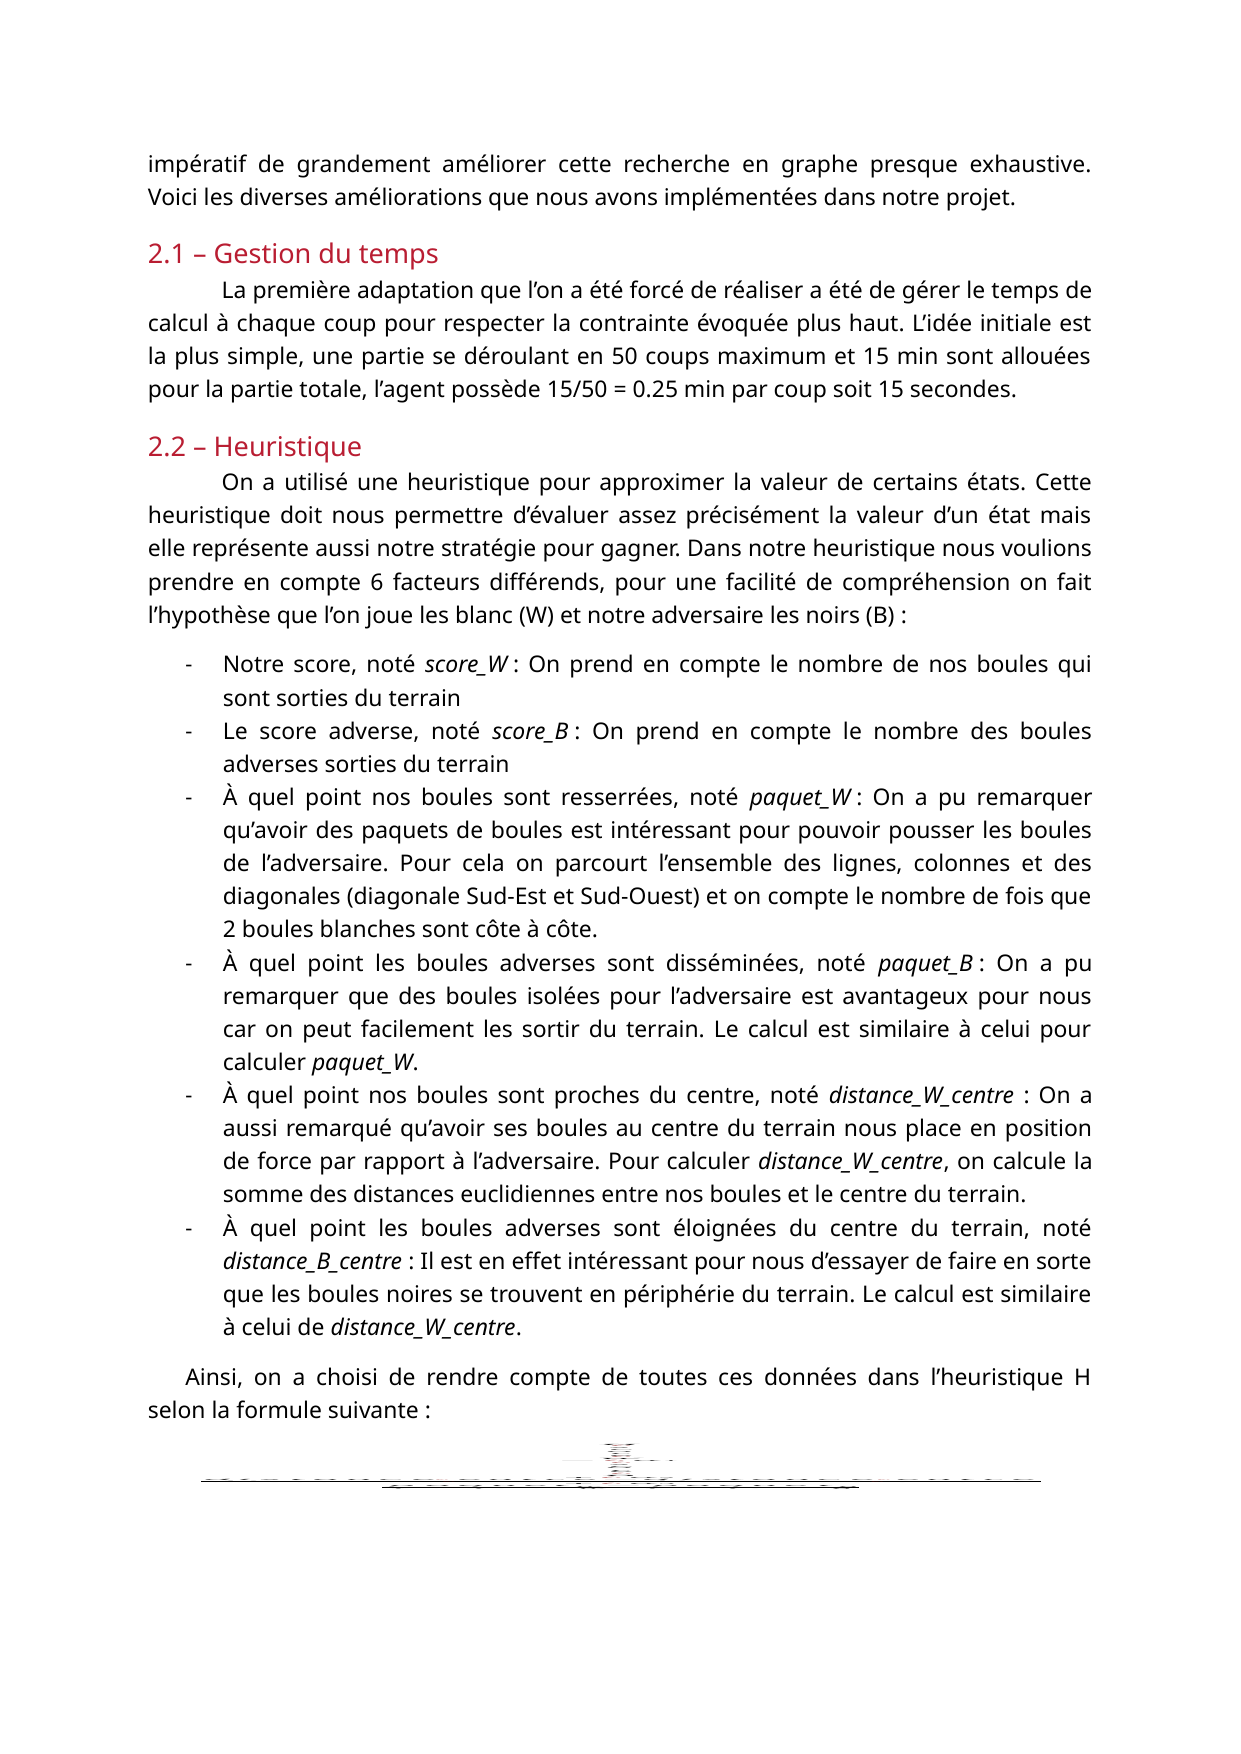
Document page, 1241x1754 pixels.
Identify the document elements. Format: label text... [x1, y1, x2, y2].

list À quel point nos boules sont proches du centre, noté distance_W_centre : On a aussi remarqué qu’avoir ses boules au centre du terrain nous place en position de force par rapport à l’adversaire. Pour calculer distance_W_centre, on calcule la somme des distances euclidiennes entre nos boules et le centre du terrain. [185, 1079, 1093, 1210]
text La première adaptation que l’on a été forcé de réaliser a été de gérer le temps de calcul à chaque coup pour respecter la contrainte évoquée plus haut. L’idée initiale est la plus simple, une partie se déroulant en 50 coups maximum et 15 min sont allouées pour la partie totale, l’agent possède 15/50 = 0.25 min par coup soit 15 secondes. [148, 274, 1093, 404]
subtitle 2.1 – Gestion du temps [148, 235, 1093, 272]
text Ainsi, on a choisi de rendre compte de toutes ces données dans l’heuristique H selon la formule suivante : [148, 1361, 1093, 1425]
text On a utilisé une heuristique pour approximer la valeur de certains états. Cette heuristique doit nous permettre d’évaluer assez précisément la valeur d’un état mais elle représente aussi notre stratégie pour gagner. Dans notre heuristique nous voulions prendre en compte 6 facteurs différends, pour une facilité de compréhension on fait l’hypothèse que l’on joue les blanc (W) et notre adversaire les noirs (B) : [148, 466, 1093, 630]
list À quel point les boules adverses sont éloignées du centre du terrain, noté distance_B_centre : Il est en effet intéressant pour nous d’essayer de faire en sorte que les boules noires se trouvent en périphérie du terrain. Le calcul est similaire à celui de distance_W_centre. [185, 1212, 1093, 1342]
list À quel point nos boules sont resserrées, noté paquet_W : On a pu remarquer qu’avoir des paquets de boules est intéressant pour pouvoir pousser les boules de l’adversaire. Pour cela on parcourt l’ensemble des lignes, colonnes et des diagonales (diagonale Sud-Est et Sud-Ouest) et on compte le nombre de fois que 2 boules blanches sont côte à côte. [185, 781, 1093, 945]
text impératif de grandement améliorer cette recherche en graphe presque exhaustive. Voici les diverses améliorations que nous avons implémentées dans notre projet. [148, 148, 1093, 212]
subtitle 2.2 – Heuristique [148, 427, 1093, 464]
list À quel point les boules adverses sont disséminées, noté paquet_B : On a pu remarquer que des boules isolées pour l’adversaire est avantageux pour nous car on peut facilement les sortir du terrain. Le calcul est similaire à celui pour calculer paquet_W. [185, 947, 1093, 1077]
list Le score adverse, noté score_B : On prend en compte le nombre des boules adverses sorties du terrain [185, 715, 1093, 779]
list Notre score, noté score_W : On prend en compte le nombre de nos boules qui sont sorties du terrain [185, 648, 1093, 713]
